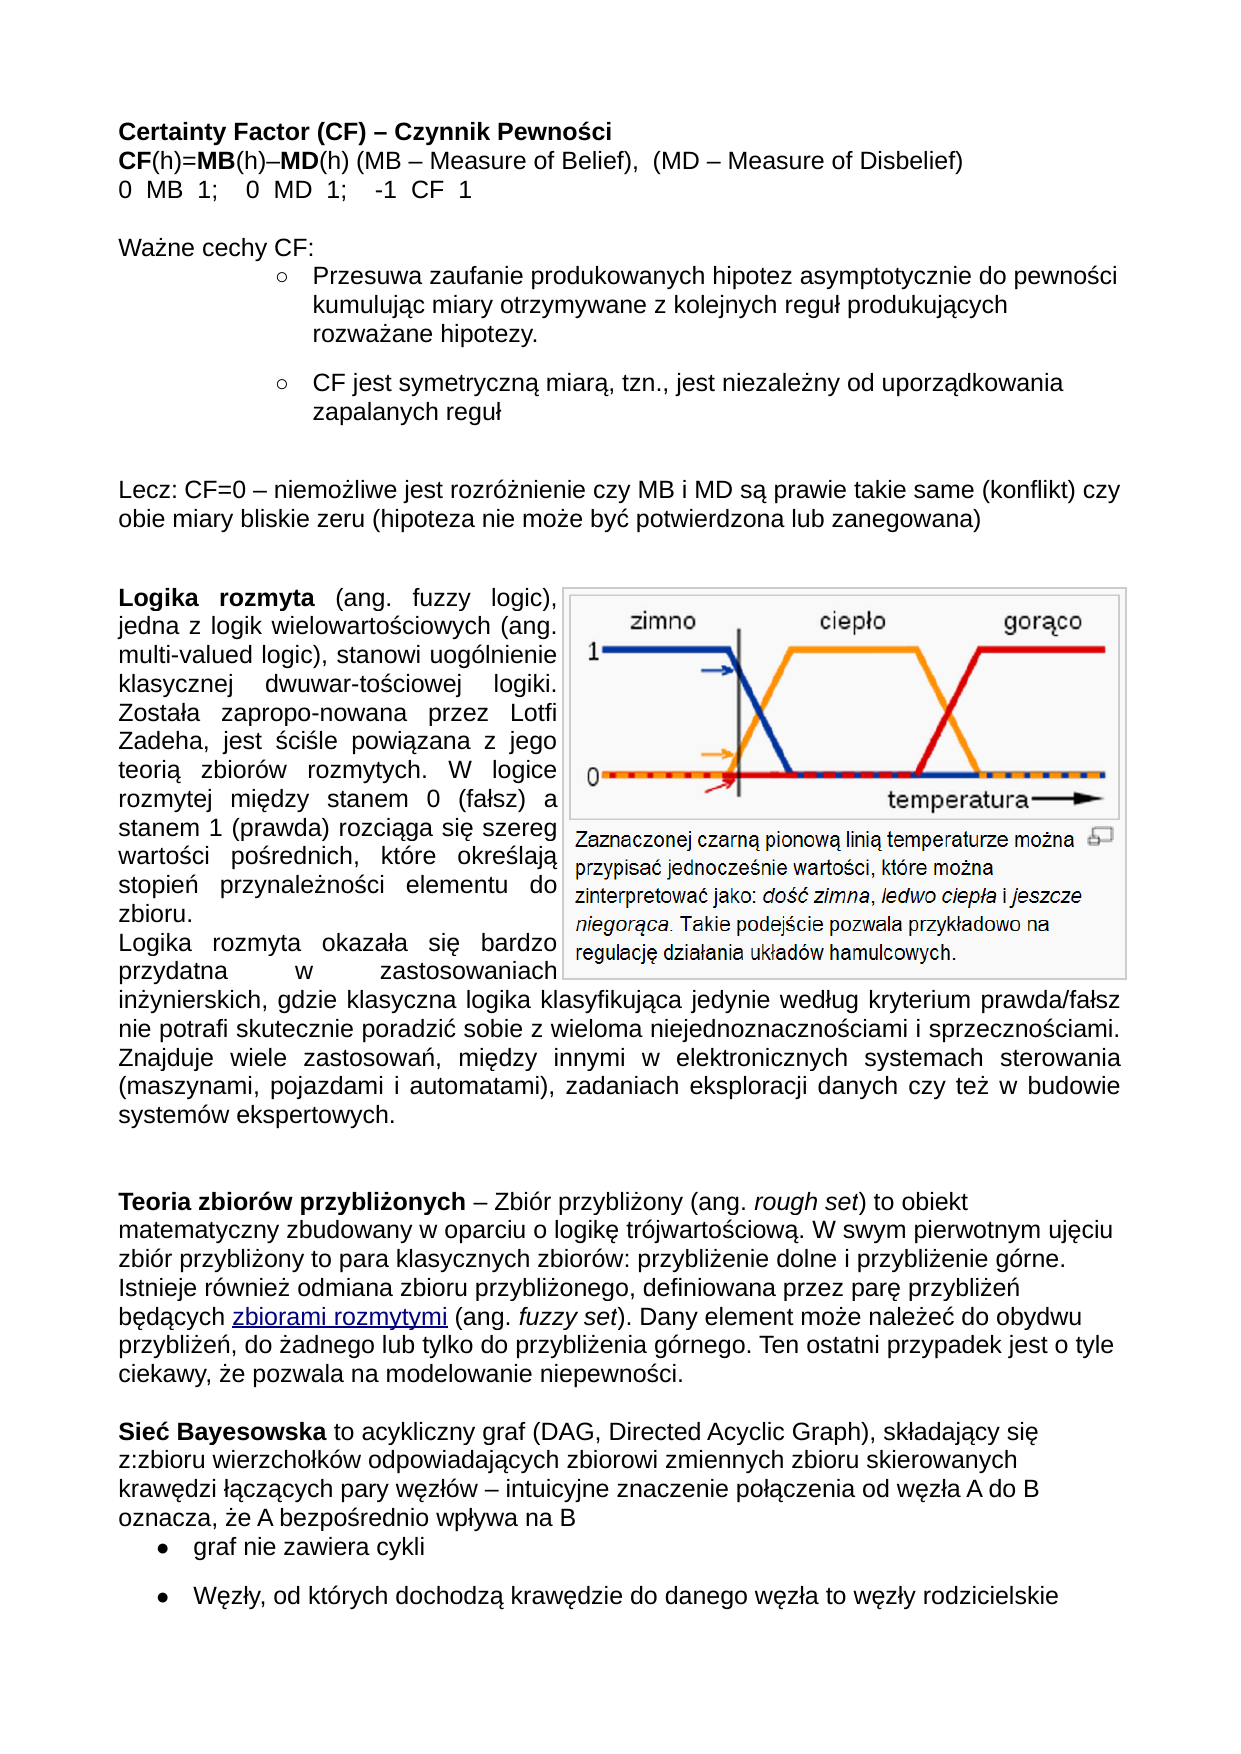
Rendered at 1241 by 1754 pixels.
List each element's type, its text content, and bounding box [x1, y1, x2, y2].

text Logika rozmyta okazała się bardzo przydatna w zastosowaniach inżynierskich, gdzie klasyczna logika klasyfikująca jedynie według kryterium prawda/fałsz nie potrafi skutecznie poradzić sobie z wieloma niejednoznacznościami i sprzecznościami. Znajduje wiele zastosowań, między innymi w elektronicznych systemach sterowania (maszynami, pojazdami i automatami), zadaniach eksploracji danych czy też w budowie systemów ekspertowych. [118, 928, 1122, 1129]
text CF(h)=MB(h)–MD(h) (MB – Measure of Belief), (MD – Measure of Disbelief) [118, 146, 1122, 175]
text 0 MB 1; 0 MD 1; -1 CF 1 [118, 175, 1122, 232]
list Przesuwa zaufanie produkowanych hipotez asymptotycznie do pewności kumulując miary otrzymywane z kolejnych reguł produkujących rozważane hipotezy. [275, 261, 1122, 347]
text Logika rozmyta (ang. fuzzy logic), jedna z logik wielowartościowych (ang. multi-valued logic), stanowi uogólnienie klasycznej dwuwar-tościowej logiki. Została zapropo-nowana przez Lotfi Zadeha, jest ściśle powiązana z jego teorią zbiorów rozmytych. W logice rozmytej między stanem 0 (fałsz) a stanem 1 (prawda) rozciąga się szereg wartości pośrednich, które określają stopień przynależności elementu do zbioru. [118, 583, 1122, 928]
text Lecz: CF=0 – niemożliwe jest rozróżnienie czy MB i MD są prawie takie same (konflikt) czy obie miary bliskie zeru (hipoteza nie może być potwierdzona lub zanegowana) [118, 475, 1122, 533]
text Ważne cechy CF: [118, 232, 1122, 261]
list Węzły, od których dochodzą krawędzie do danego węzła to węzły rodzicielskie [156, 1581, 1122, 1610]
text Teoria zbiorów przybliżonych – Zbiór przybliżony (ang. rough set) to obiekt matematyczny zbudowany w oparciu o logikę trójwartościową. W swym pierwotnym ujęciu zbiór przybliżony to para klasycznych zbiorów: przybliżenie dolne i przybliżenie górne. Istnieje również odmiana zbioru przybliżonego, definiowana przez parę przybliżeń będących zbiorami rozmytymi (ang. fuzzy set). Dany element może należeć do obydwu przybliżeń, do żadnego lub tylko do przybliżenia górnego. Ten ostatni przypadek jest o tyle ciekawy, że pozwala na modelowanie niepewności. [118, 1186, 1122, 1388]
list CF jest symetryczną miarą, tzn., jest niezależny od uporządkowania zapalanych reguł [275, 368, 1122, 454]
list graf nie zawiera cykli [156, 1531, 1122, 1560]
text Certainty Factor (CF) – Czynnik Pewności [118, 117, 1122, 146]
text Sieć Bayesowska to acykliczny graf (DAG, Directed Acyclic Graph), składający się z:zbioru wierzchołków odpowiadających zbiorowi zmiennych zbioru skierowanych krawędzi łączących pary węzłów – intuicyjne znaczenie połączenia od węzła A do B oznacza, że A bezpośrednio wpływa na B [118, 1416, 1122, 1531]
